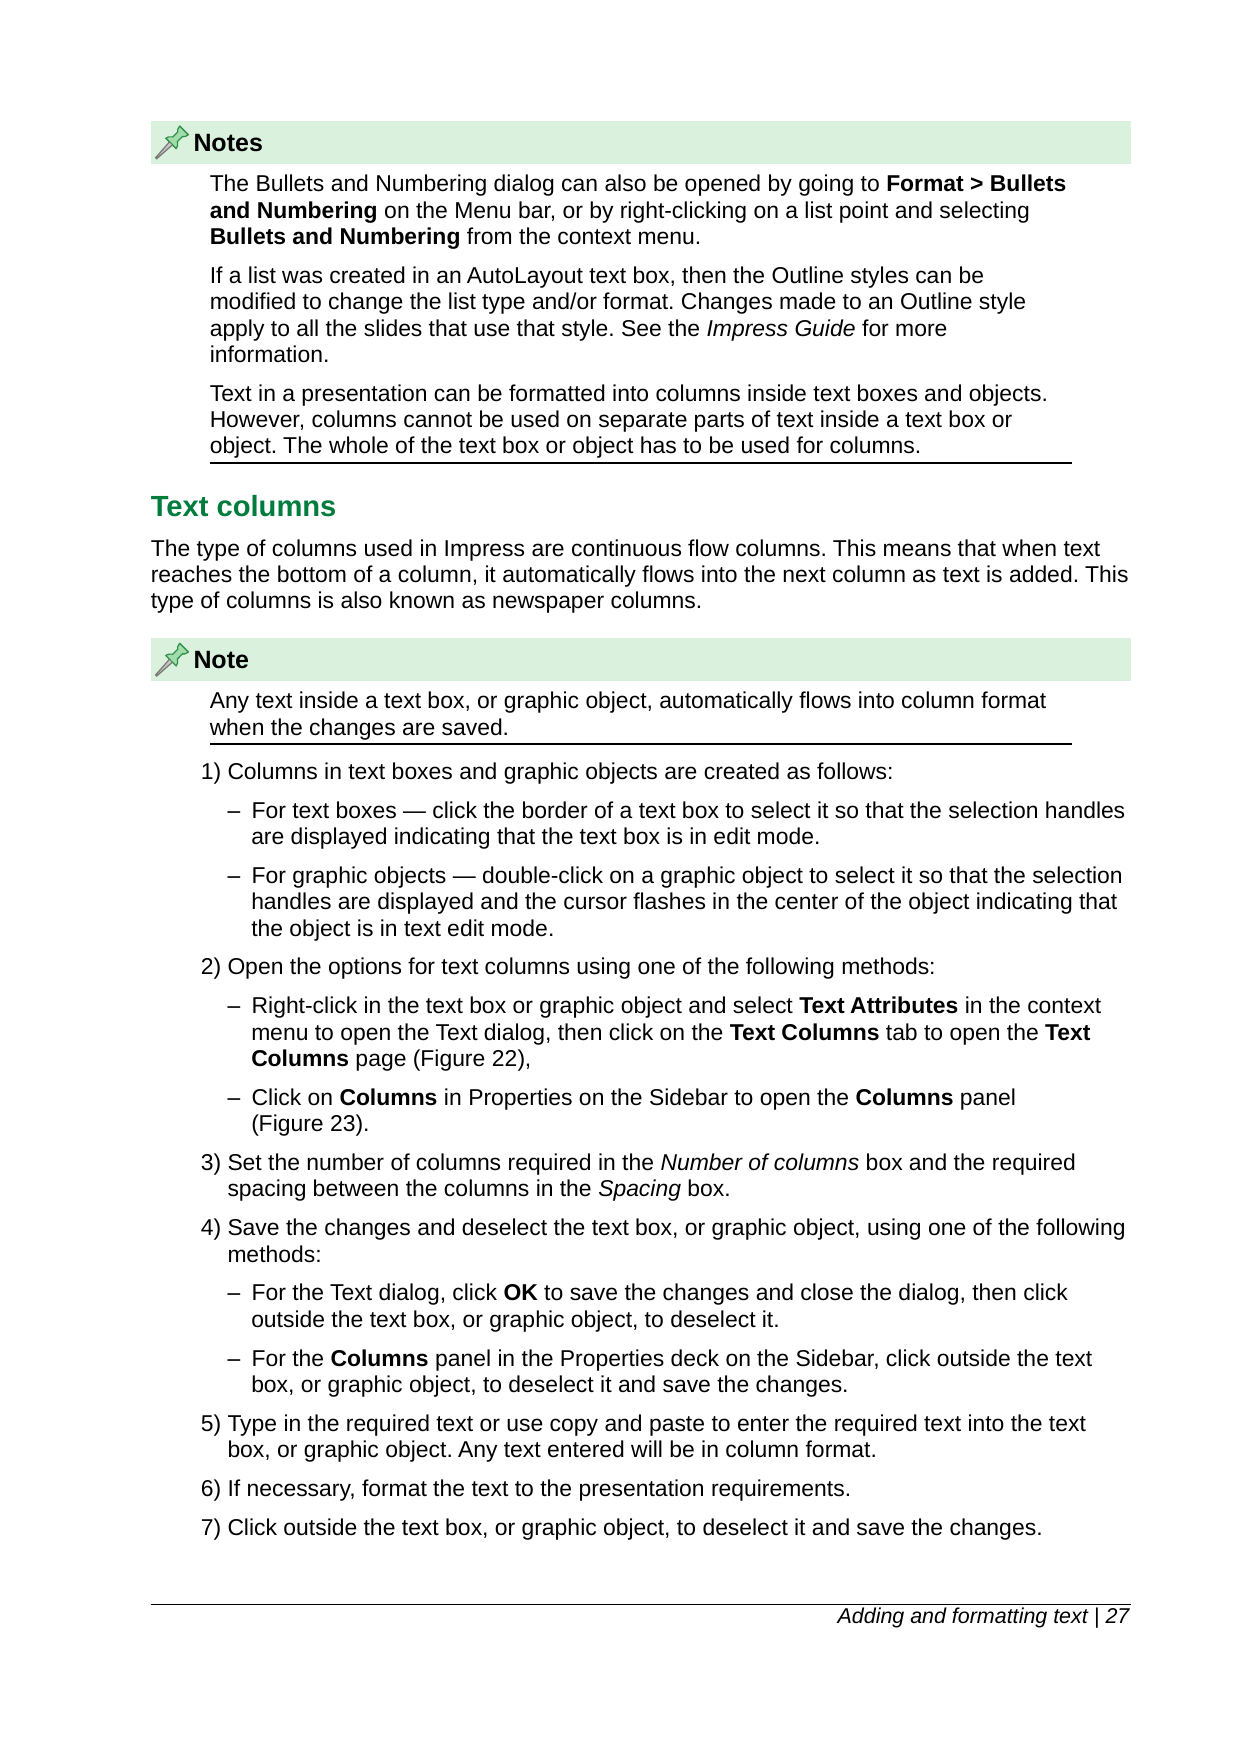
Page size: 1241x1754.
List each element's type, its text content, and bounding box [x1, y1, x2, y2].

list Right-click in the text box or graphic object and select Text Attributes in the context menu to open the Text dialog, then click on the Text Columns tab to open the Text Columns page (Figure 22), [227, 992, 1131, 1071]
subtitle Text columns [151, 488, 1131, 522]
text The type of columns used in Impress are continuous flow columns. This means that when text reaches the bottom of a column, it automatically flows into the next column as text is added. This type of columns is also known as newspaper columns. [151, 534, 1131, 613]
list Save the changes and deselect the text box, or graphic object, using one of the following methods: [227, 1214, 1131, 1267]
subtitle Notes [151, 121, 1131, 164]
text Any text inside a text box, or graphic object, automatically flows into column format when the changes are saved. [209, 687, 1072, 745]
list For the Text dialog, click OK to save the changes and close the dialog, then click outside the text box, or graphic object, to deselect it. [227, 1279, 1131, 1332]
subtitle Note [151, 638, 1131, 681]
list Click outside the text box, or graphic object, to deselect it and save the changes. [227, 1514, 1131, 1540]
list For the Columns panel in the Properties deck on the Sidebar, click outside the text box, or graphic object, to deselect it and save the changes. [227, 1344, 1131, 1397]
list Set the number of columns required in the Number of columns box and the required spacing between the columns in the Spacing box. [227, 1149, 1131, 1202]
text Text in a presentation can be formatted into columns inside text boxes and objects. However, columns cannot be used on separate parts of text inside a text box or object. The whole of the text box or object has to be used for columns. [209, 380, 1072, 464]
list Click on Columns in Properties on the Sidebar to open the Columns panel (Figure 23). [227, 1084, 1131, 1136]
text If a list was created in an AutoLayout text box, then the Outline styles can be modified to change the list type and/or format. Changes made to an Outline style apply to all the slides that use that style. See the Impress Guide for more information. [209, 262, 1072, 367]
list Columns in text boxes and graphic objects are created as follows: [227, 758, 1131, 784]
list Open the options for text columns using one of the following methods: [227, 953, 1131, 980]
list For text boxes — click the border of a text box to select it so that the selection handles are displayed indicating that the text box is in edit mode. [227, 797, 1131, 849]
list Type in the required text or use copy and paste to enter the required text into the text box, or graphic object. Any text entered will be in column format. [227, 1410, 1131, 1462]
list For graphic objects — double-click on a graphic object to select it so that the selection handles are displayed and the cursor flashes in the center of the object indicating that the object is in text edit mode. [227, 862, 1131, 941]
list If necessary, format the text to the presentation requirements. [227, 1475, 1131, 1501]
text The Bullets and Numbering dialog can also be opened by going to Format > Bullets and Numbering on the Menu bar, or by right-clicking on a list point and selecting Bullets and Numbering from the context menu. [209, 170, 1072, 249]
